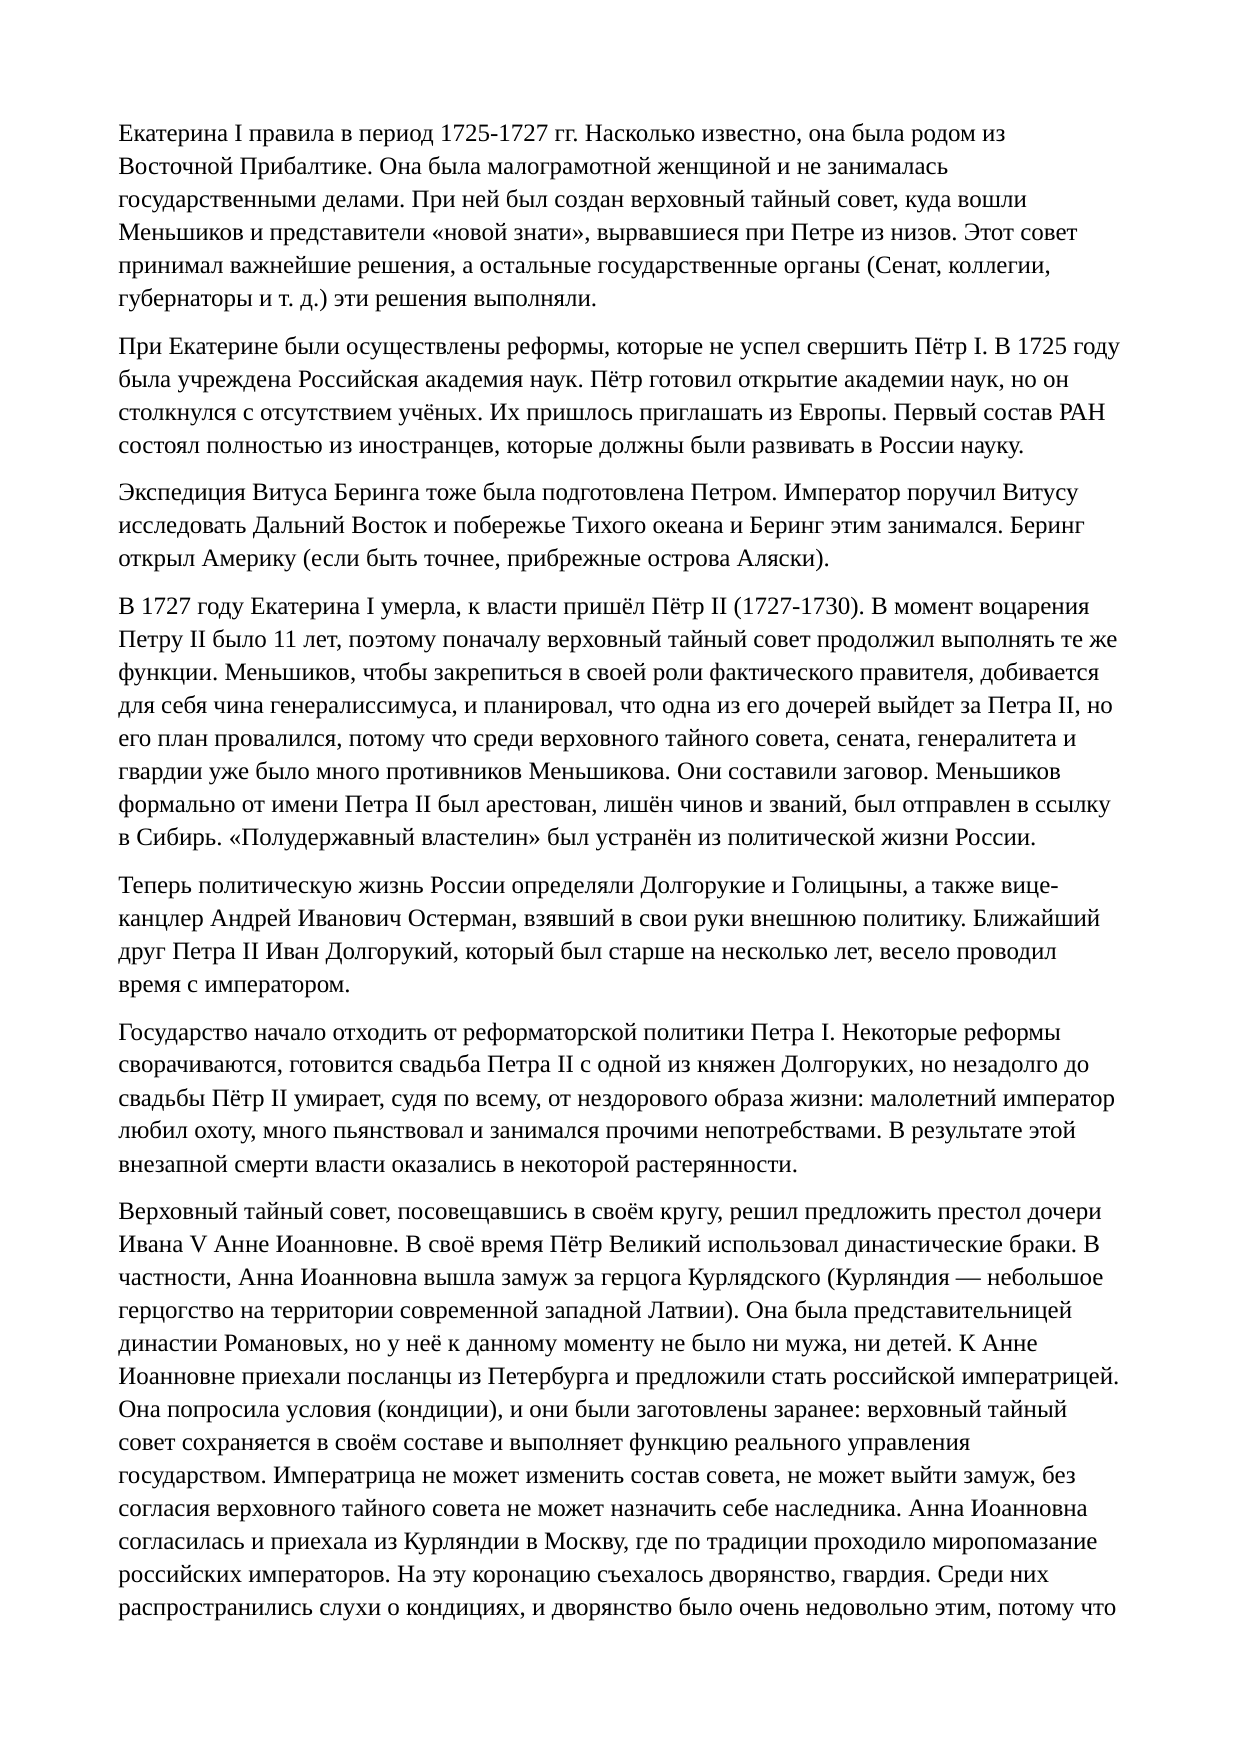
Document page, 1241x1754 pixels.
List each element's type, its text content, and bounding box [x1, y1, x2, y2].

text Экспедиция Витуса Беринга тоже была подготовлена Петром. Император поручил Витусу исследовать Дальний Восток и побережье Тихого океана и Беринг этим занимался. Беринг открыл Америку (если быть точнее, прибрежные острова Аляски). [118, 477, 1122, 572]
text Теперь политическую жизнь России определяли Долгорукие и Голицыны, а также вице-канцлер Андрей Иванович Остерман, взявший в свои руки внешнюю политику. Ближайший друг Петра II Иван Долгорукий, который был старше на несколько лет, весело проводил время с императором. [118, 870, 1122, 998]
text Верховный тайный совет, посовещавшись в своём кругу, решил предложить престол дочери Ивана V Анне Иоанновне. В своё время Пётр Великий использовал династические браки. В частности, Анна Иоанновна вышла замуж за герцога Курлядского (Курляндия — небольшое герцогство на территории современной западной Латвии). Она была представительницей династии Романовых, но у неё к данному моменту не было ни мужа, ни детей. К Анне Иоанновне приехали посланцы из Петербурга и предложили стать российской императрицей. Она попросила условия (кондиции), и они были заготовлены заранее: верховный тайный совет сохраняется в своём составе и выполняет функцию реального управления государством. Императрица не может изменить состав совета, не может выйти замуж, без согласия верховного тайного совета не может назначить себе наследника. Анна Иоанновна согласилась и приехала из Курляндии в Москву, где по традиции проходило миропомазание российских императоров. На эту коронацию съехалось дворянство, гвардия. Среди них распространились слухи о кондициях, и дворянство было очень недовольно этим, потому что [118, 1196, 1122, 1621]
text В 1727 году Екатерина I умерла, к власти пришёл Пётр II (1727-1730). В момент воцарения Петру II было 11 лет, поэтому поначалу верховный тайный совет продолжил выполнять те же функции. Меньшиков, чтобы закрепиться в своей роли фактического правителя, добивается для себя чина генералиссимуса, и планировал, что одна из его дочерей выйдет за Петра II, но его план провалился, потому что среди верховного тайного совета, сената, генералитета и гвардии уже было много противников Меньшикова. Они составили заговор. Меньшиков формально от имени Петра II был арестован, лишён чинов и званий, был отправлен в ссылку в Сибирь. «Полудержавный властелин» был устранён из политической жизни России. [118, 591, 1122, 851]
text При Екатерине были осуществлены реформы, которые не успел свершить Пётр I. В 1725 году была учреждена Российская академия наук. Пётр готовил открытие академии наук, но он столкнулся с отсутствием учёных. Их пришлось приглашать из Европы. Первый состав РАН состоял полностью из иностранцев, которые должны были развивать в России науку. [118, 331, 1122, 459]
text Екатерина I правила в период 1725-1727 гг. Насколько известно, она была родом из Восточной Прибалтике. Она была малограмотной женщиной и не занималась государственными делами. При ней был создан верховный тайный совет, куда вошли Меньшиков и представители «новой знати», вырвавшиеся при Петре из низов. Этот совет принимал важнейшие решения, а остальные государственные органы (Сенат, коллегии, губернаторы и т. д.) эти решения выполняли. [118, 118, 1122, 312]
text Государство начало отходить от реформаторской политики Петра I. Некоторые реформы сворачиваются, готовится свадьба Петра II с одной из княжен Долгоруких, но незадолго до свадьбы Пётр II умирает, судя по всему, от нездорового образа жизни: малолетний император любил охоту, много пьянствовал и занимался прочими непотребствами. В результате этой внезапной смерти власти оказались в некоторой растерянности. [118, 1017, 1122, 1177]
